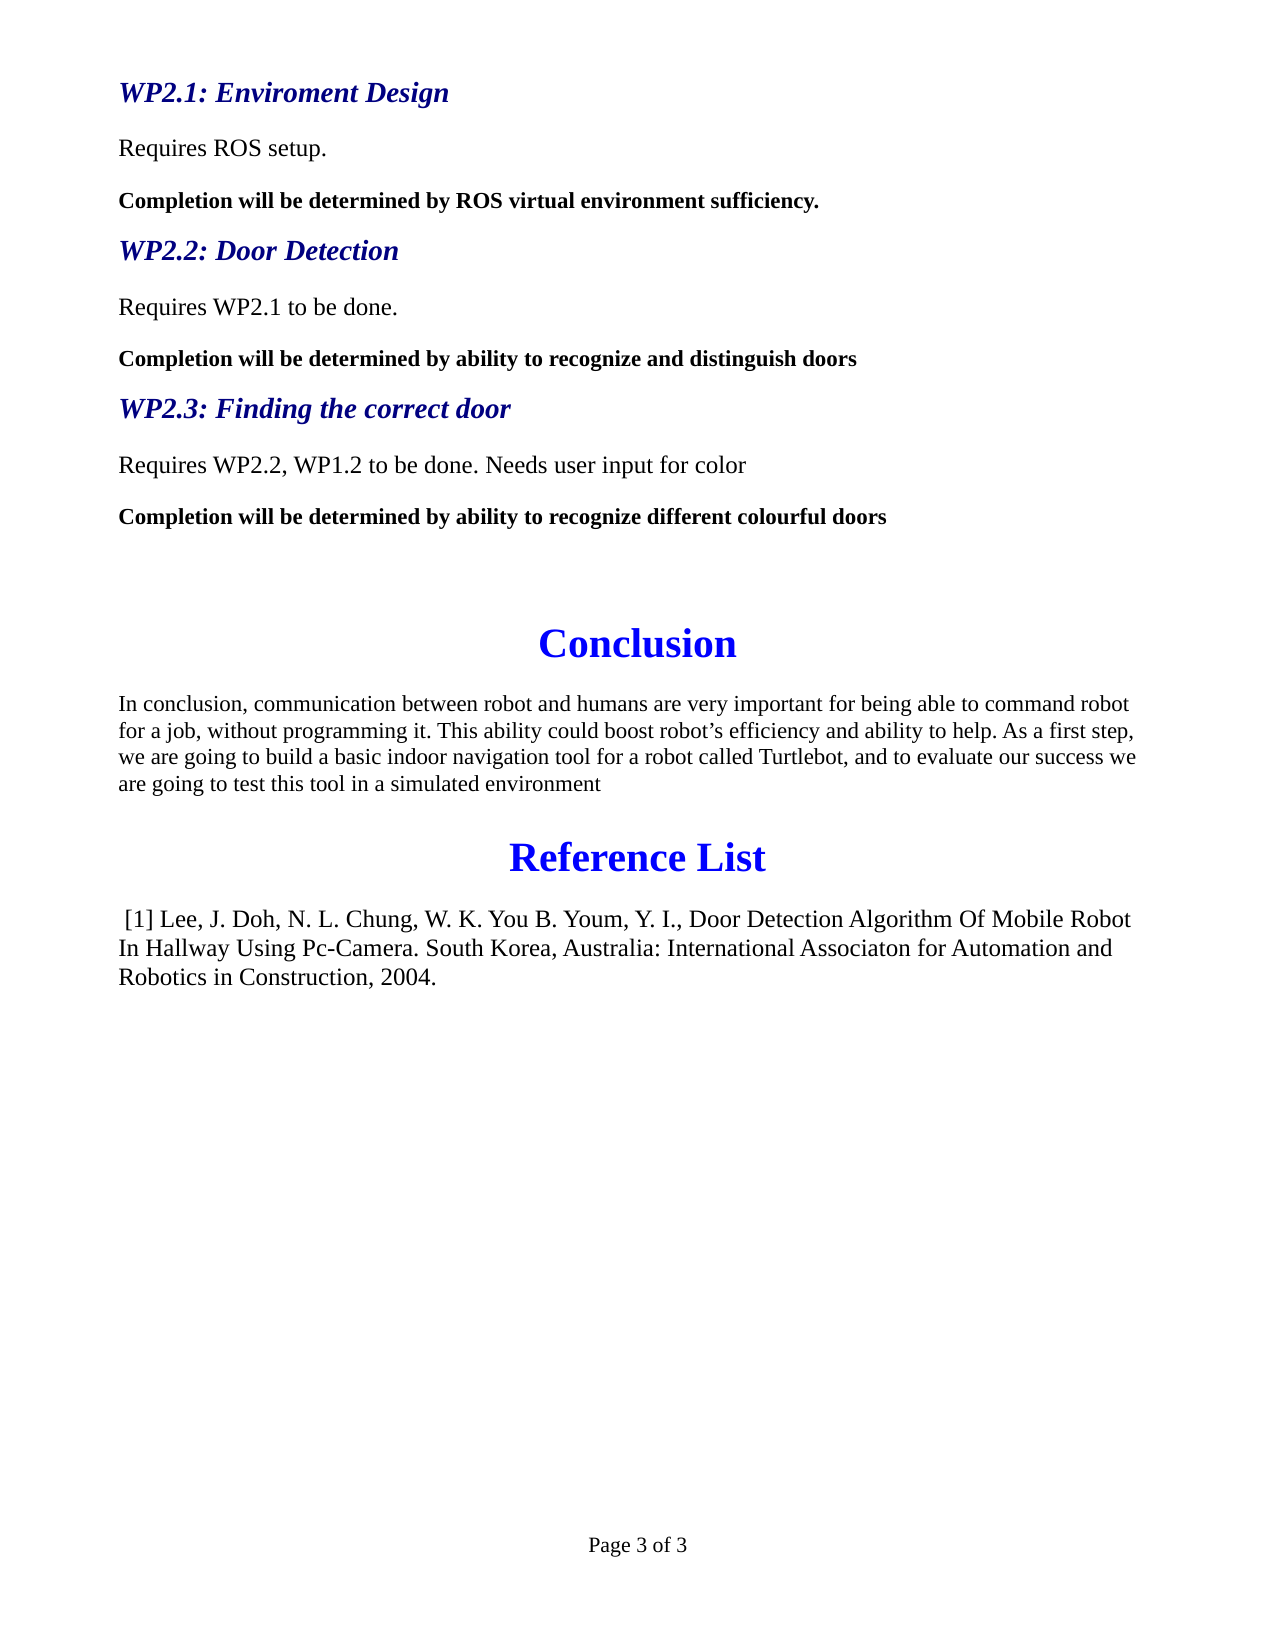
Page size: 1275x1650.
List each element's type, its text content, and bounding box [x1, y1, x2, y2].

text Requires WP2.1 to be done. [118, 292, 1157, 320]
text Completion will be determined by ROS virtual environment sufficiency. [118, 187, 1157, 213]
subtitle Reference List [118, 832, 1157, 880]
text Requires WP2.2, WP1.2 to be done. Needs user input for color [118, 450, 1157, 478]
subtitle Conclusion [118, 618, 1157, 666]
text Requires ROS setup. [118, 133, 1157, 162]
subtitle WP2.2: Door Detection [118, 233, 1157, 267]
subtitle WP2.1: Enviroment Design [118, 75, 1157, 108]
text In conclusion, communication between robot and humans are very important for being able to command robot for a job, without programming it. This ability could boost robot’s efficiency and ability to help. As a first step, we are going to build a basic indoor navigation tool for a robot called Turtlebot, and to evaluate our success we are going to test this tool in a simulated environment [118, 691, 1157, 796]
subtitle WP2.3: Finding the correct door [118, 391, 1157, 425]
text [1] Lee, J. Doh, N. L. Chung, W. K. You B. Youm, Y. I., Door Detection Algorithm Of Mobile Robot In Hallway Using Pc-Camera. South Korea, Australia: International Associaton for Automation and Robotics in Construction, 2004. [118, 904, 1157, 991]
text Completion will be determined by ability to recognize different colourful doors [118, 503, 1157, 530]
text Completion will be determined by ability to recognize and distinguish doors [118, 345, 1157, 372]
